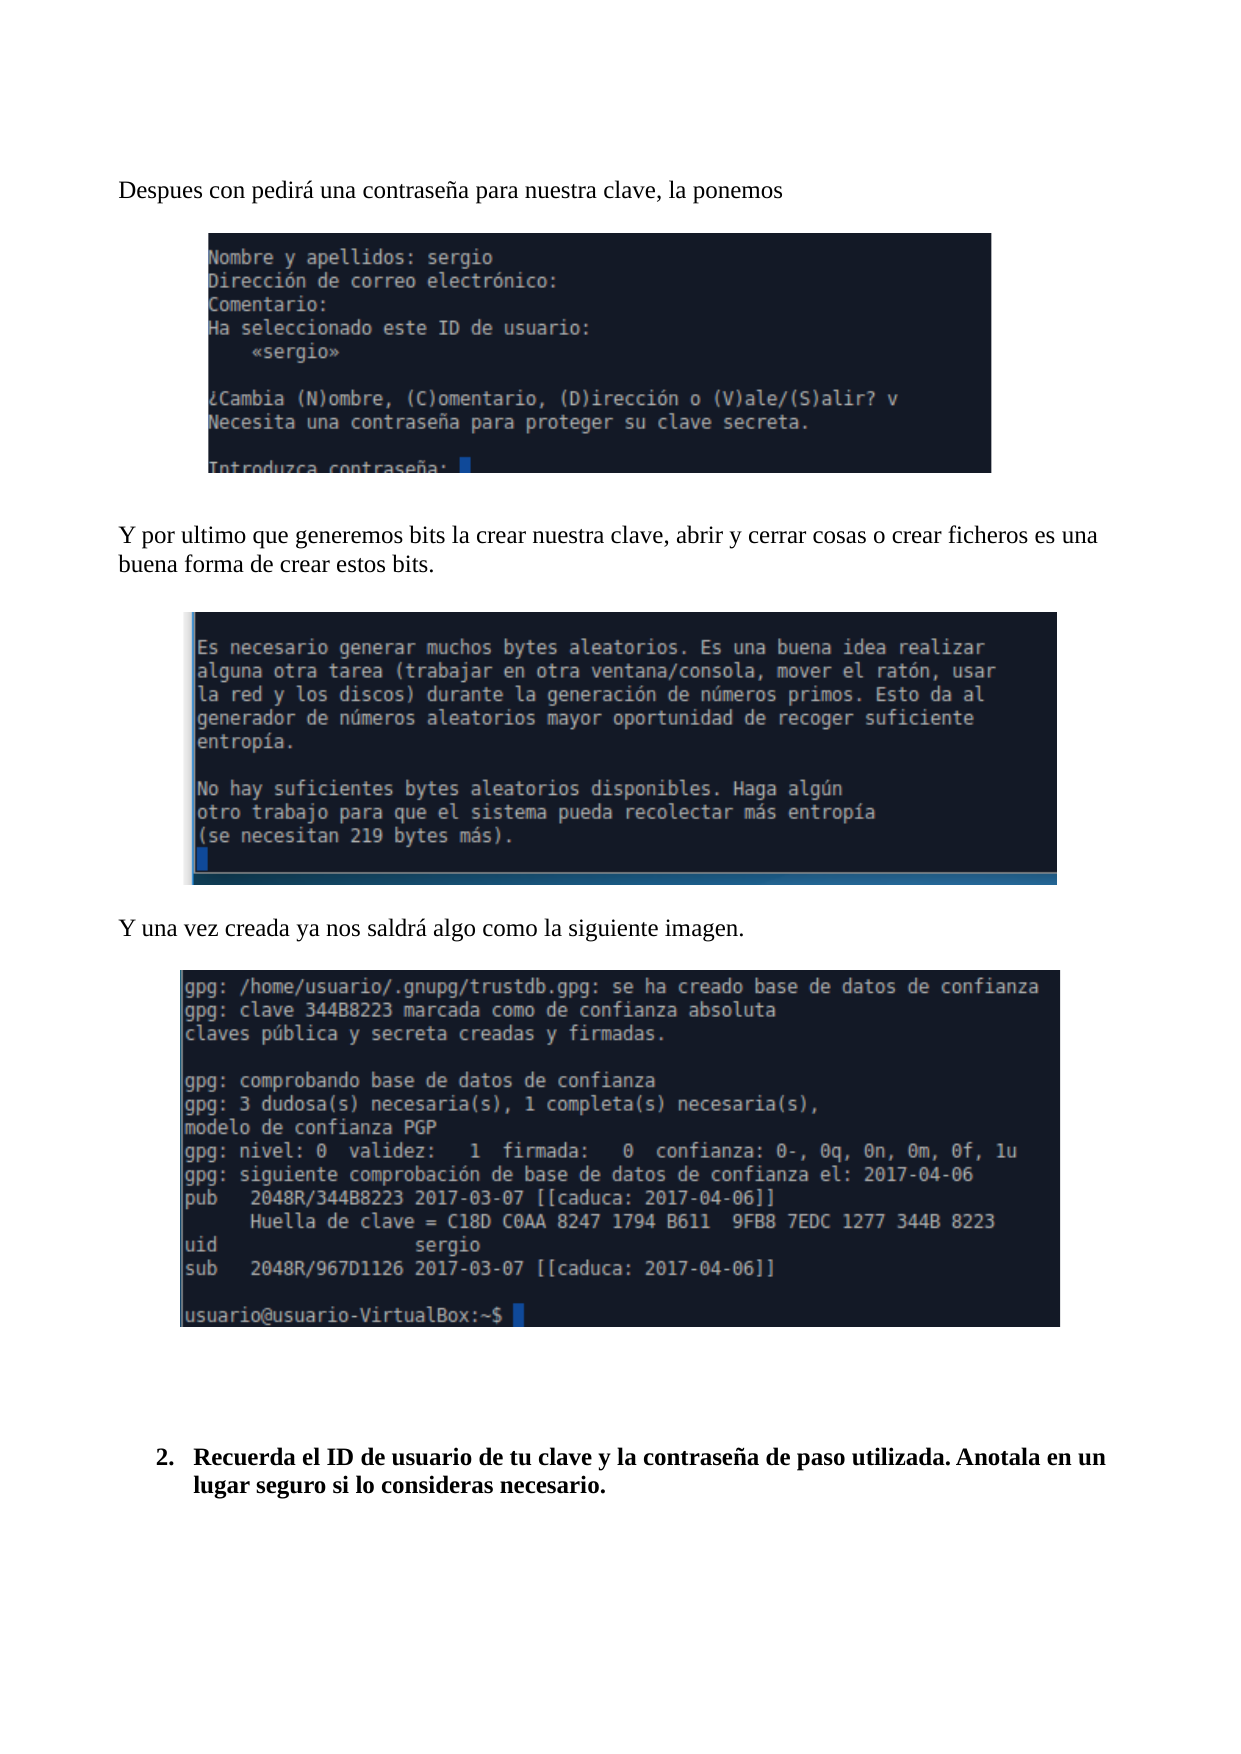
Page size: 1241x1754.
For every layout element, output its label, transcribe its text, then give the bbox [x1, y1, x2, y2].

text Y por ultimo que generemos bits la crear nuestra clave, abrir y cerrar cosas o crear ficheros es una buena forma de crear estos bits. [118, 521, 1122, 578]
picture [180, 970, 1060, 1327]
picture [183, 612, 1057, 885]
picture [208, 233, 992, 473]
list Recuerda el ID de usuario de tu clave y la contraseña de paso utilizada. Anotala en un lugar seguro si lo consideras necesario. [156, 1442, 1122, 1499]
text Y una vez creada ya nos saldrá algo como la siguiente imagen. [118, 913, 1122, 942]
text Despues con pedirá una contraseña para nuestra clave, la ponemos [118, 176, 1122, 204]
